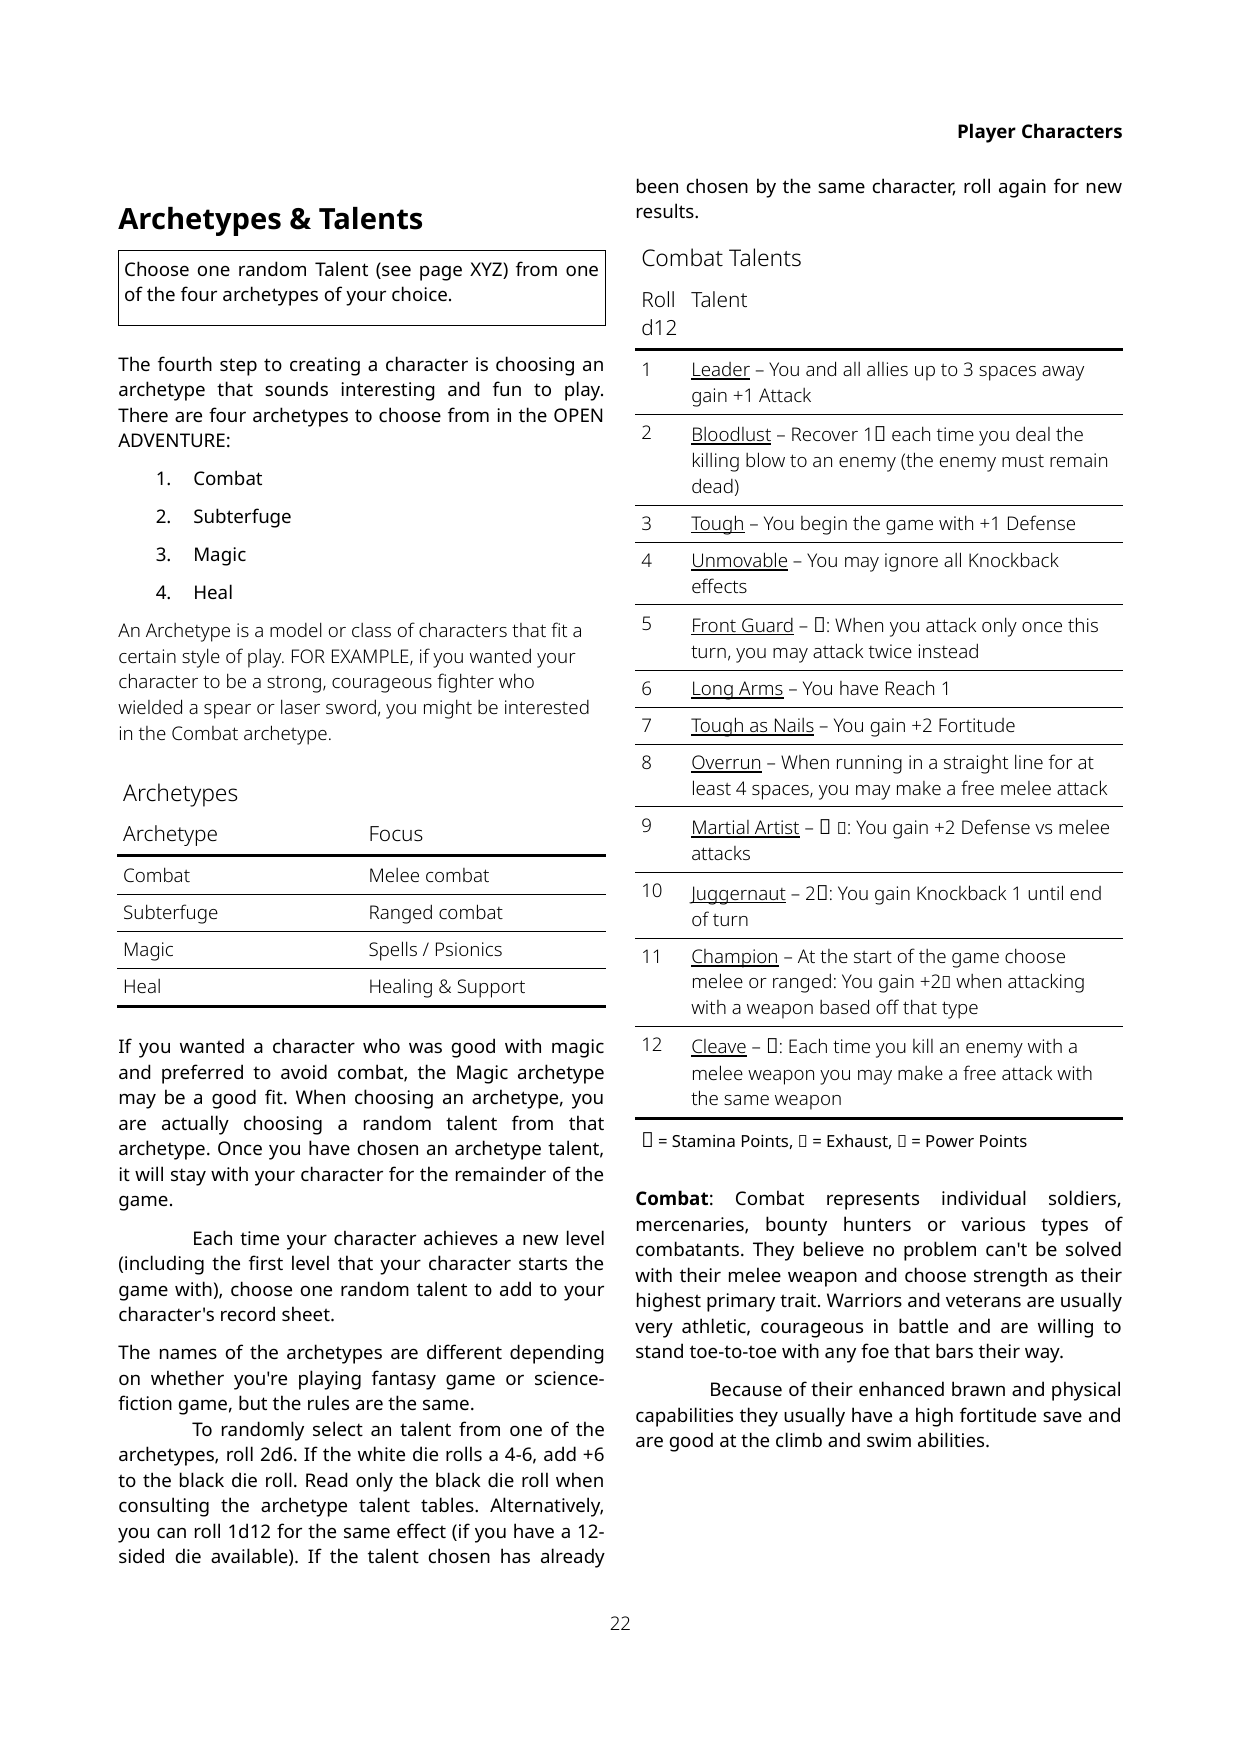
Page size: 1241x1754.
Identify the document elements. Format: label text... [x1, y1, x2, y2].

table_cell Juggernaut – 2: You gain Knockback 1 until end of turn [685, 873, 1123, 937]
table_cell Heal [117, 969, 362, 1005]
table_cell Subterfuge [117, 895, 362, 931]
text been chosen by the same character, roll again for new results. [635, 173, 1122, 224]
table_cell 6 [635, 671, 685, 707]
table_cell Champion – At the start of the game choose melee or ranged: You gain +2 when attacking with a weapon based off that type [685, 939, 1123, 1026]
table_cell 8 [635, 745, 685, 806]
table_cell Healing & Support [363, 969, 606, 1005]
table_cell Leader – You and all allies up to 3 spaces away gain +1 Attack [685, 351, 1123, 413]
table_header Archetypes [117, 771, 606, 813]
table_cell Focus [363, 814, 606, 853]
table_cell 12 [635, 1027, 685, 1117]
table_cell 2 [635, 415, 685, 504]
table_cell Long Arms – You have Reach 1 [685, 671, 1123, 707]
table_cell Cleave – : Each time you kill an enemy with a melee weapon you may make a free attack with the same weapon [685, 1027, 1123, 1117]
text Each time your character achieves a new level (including the first level that your character starts the game with), choose one random talent to add to your character's record sheet. [118, 1225, 605, 1327]
table_cell 5 [635, 605, 685, 670]
table_cell Talent [685, 279, 1123, 348]
text To randomly select an talent from one of the archetypes, roll 2d6. If the white die rolls a 4-6, add +6 to the black die roll. Read only the black die roll when consulting the archetype talent tables. Alternatively, you can roll 1d12 for the same effect (if you have a 12-sided die available). If the talent chosen has already [118, 1416, 605, 1569]
table_cell Roll d12 [635, 279, 685, 348]
text An Archetype is a model or class of characters that fit a certain style of play. FOR EXAMPLE, if you wanted your character to be a strong, courageous fighter who wielded a spear or laser sword, you might be interested in the Combat archetype. [118, 618, 605, 745]
table_cell Overrun – When running in a straight line for at least 4 spaces, you may make a free melee attack [685, 745, 1123, 806]
table_cell 11 [635, 939, 685, 1026]
table_cell 4 [635, 543, 685, 604]
text The fourth step to creating a character is choosing an archetype that sounds interesting and fun to play. There are four archetypes to choose from in the OPEN ADVENTURE: [118, 326, 605, 453]
table_cell Tough as Nails – You gain +2 Fortitude [685, 708, 1123, 744]
text The names of the archetypes are different depending on whether you're playing fantasy game or science-fiction game, but the rules are the same. [118, 1339, 605, 1416]
list Magic [156, 542, 605, 567]
table_cell Bloodlust – Recover 1 each time you deal the killing blow to an enemy (the enemy must remain dead) [685, 415, 1123, 504]
text If you wanted a character who was good with magic and preferred to avoid combat, the Magic archetype may be a good fit. When choosing an archetype, you are actually choosing a random talent from that archetype. Once you have chosen an archetype talent, it will stay with your character for the remainder of the game. [118, 1008, 605, 1212]
table_cell Archetype [117, 814, 362, 853]
table_header Choose one random Talent (see page XYZ) from one of the four archetypes of your choice. [119, 251, 605, 325]
table_cell Melee combat [363, 857, 606, 894]
text Combat: Combat represents individual soldiers, mercenaries, bounty hunters or various types of combatants. They believe no problem can't be solved with their melee weapon and choose strength as their highest primary trait. Warriors and veterans are usually very athletic, courageous in battle and are willing to stand toe-to-toe with any foe that bars their way. [635, 1185, 1122, 1364]
table_cell 1 [635, 351, 685, 413]
table_cell Ranged combat [363, 895, 606, 931]
table_cell Spells / Psionics [363, 932, 606, 968]
table_cell 9 [635, 807, 685, 872]
table_cell  = Stamina Points,  = Exhaust,  = Power Points [635, 1120, 1123, 1160]
list Heal [156, 580, 605, 605]
table_cell Magic [117, 932, 362, 968]
text Because of their enhanced brawn and physical capabilities they usually have a high fortitude save and are good at the climb and swim abilities. [635, 1376, 1122, 1453]
table_cell 10 [635, 873, 685, 937]
table_header Combat Talents [635, 237, 1123, 279]
table_cell Front Guard – : When you attack only once this turn, you may attack twice instead [685, 605, 1123, 670]
list Combat [156, 466, 605, 491]
table_cell Unmovable – You may ignore all Knockback effects [685, 543, 1123, 604]
subtitle Archetypes & Talents [118, 198, 605, 238]
table_cell Combat [117, 857, 362, 894]
table_cell Tough – You begin the game with +1 Defense [685, 506, 1123, 542]
table_cell 7 [635, 708, 685, 744]
table_cell Martial Artist –  : You gain +2 Defense vs melee attacks [685, 807, 1123, 872]
table_cell 3 [635, 506, 685, 542]
list Subterfuge [156, 504, 605, 529]
